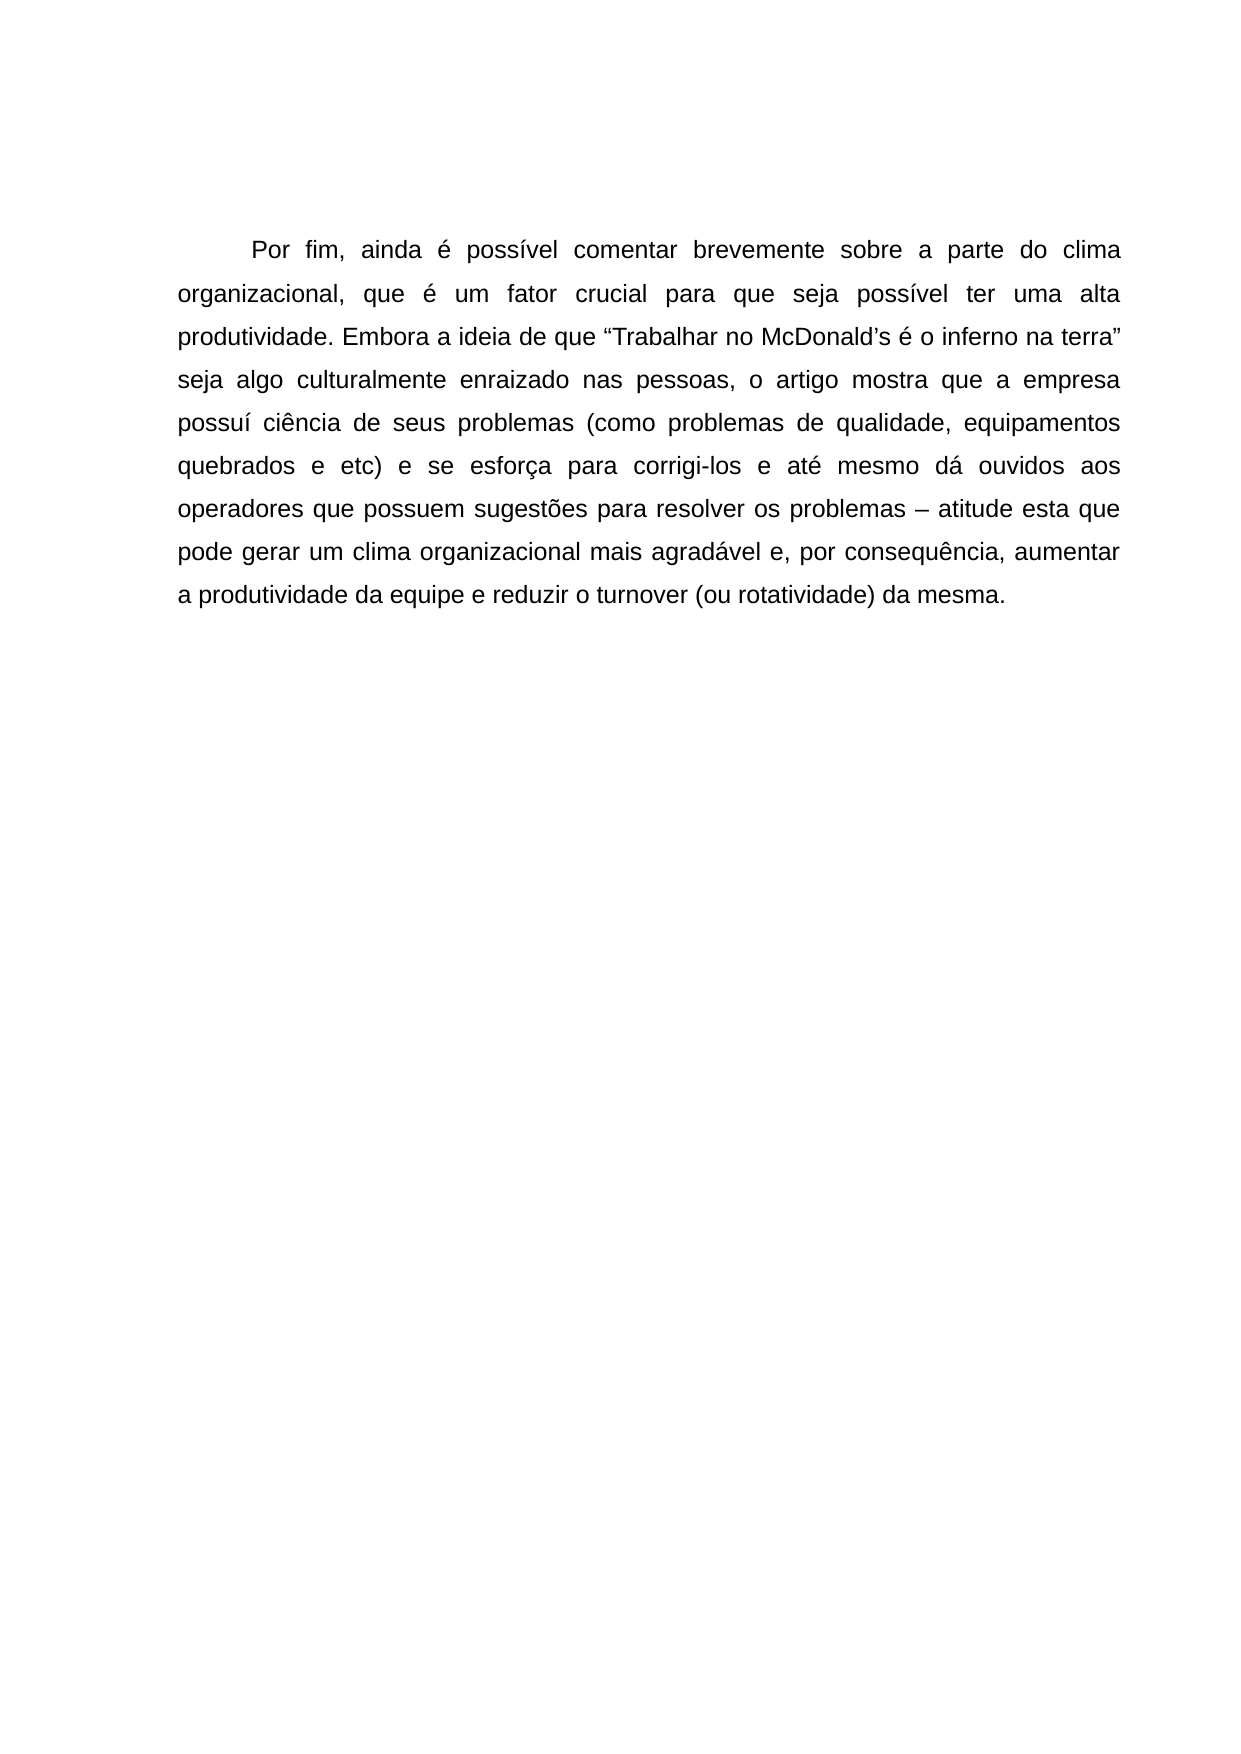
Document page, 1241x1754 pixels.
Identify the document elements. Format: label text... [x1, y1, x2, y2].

text Por fim, ainda é possível comentar brevemente sobre a parte do clima organizacional, que é um fator crucial para que seja possível ter uma alta produtividade. Embora a ideia de que “Trabalhar no McDonald’s é o inferno na terra” seja algo culturalmente enraizado nas pessoas, o artigo mostra que a empresa possuí ciência de seus problemas (como problemas de qualidade, equipamentos quebrados e etc) e se esforça para corrigi-los e até mesmo dá ouvidos aos operadores que possuem sugestões para resolver os problemas – atitude esta que pode gerar um clima organizacional mais agradável e, por consequência, aumentar a produtividade da equipe e reduzir o turnover (ou rotatividade) da mesma. [177, 235, 1122, 609]
